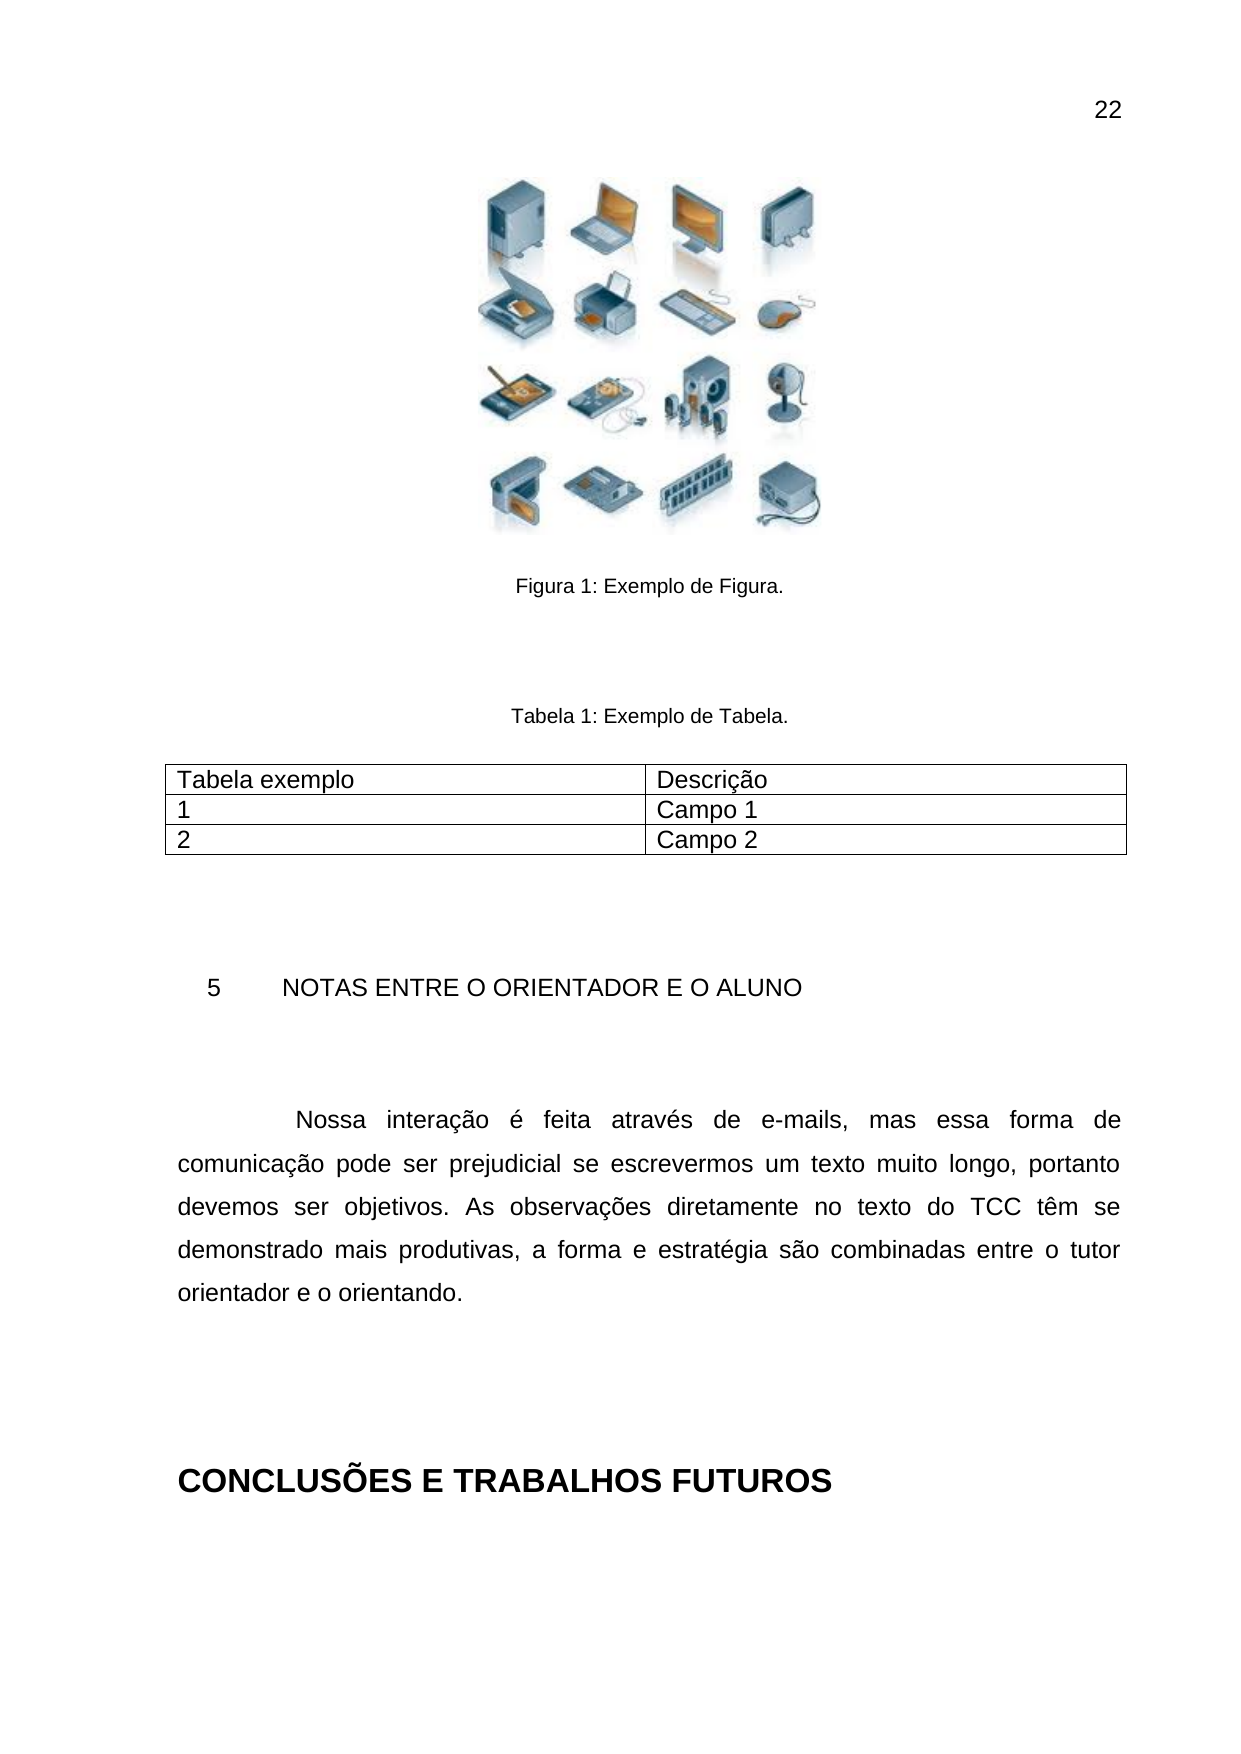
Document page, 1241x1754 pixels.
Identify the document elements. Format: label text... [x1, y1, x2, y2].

text CONCLUSÕES E TRABALHOS FUTUROS [177, 1461, 1122, 1499]
table_cell Campo 1 [646, 795, 1126, 824]
text Figura 1: Exemplo de Figura. [177, 574, 1122, 598]
table_cell 1 [166, 795, 645, 824]
subtitle NOTAS ENTRE O ORIENTADOR E O ALUNO [207, 973, 1122, 1002]
text Nossa interação é feita através de e-mails, mas essa forma de comunicação pode ser prejudicial se escrevermos um texto muito longo, portanto devemos ser objetivos. As observações diretamente no texto do TCC têm se demonstrado mais produtivas, a forma e estratégia são combinadas entre o tutor orientador e o orientando. [177, 1105, 1122, 1307]
text Tabela 1: Exemplo de Tabela. [177, 703, 1122, 727]
table_cell 2 [166, 825, 645, 854]
table_header Tabela exemplo [166, 765, 645, 794]
picture [477, 177, 822, 535]
table_cell Campo 2 [646, 825, 1126, 854]
table_header Descrição [646, 765, 1126, 794]
